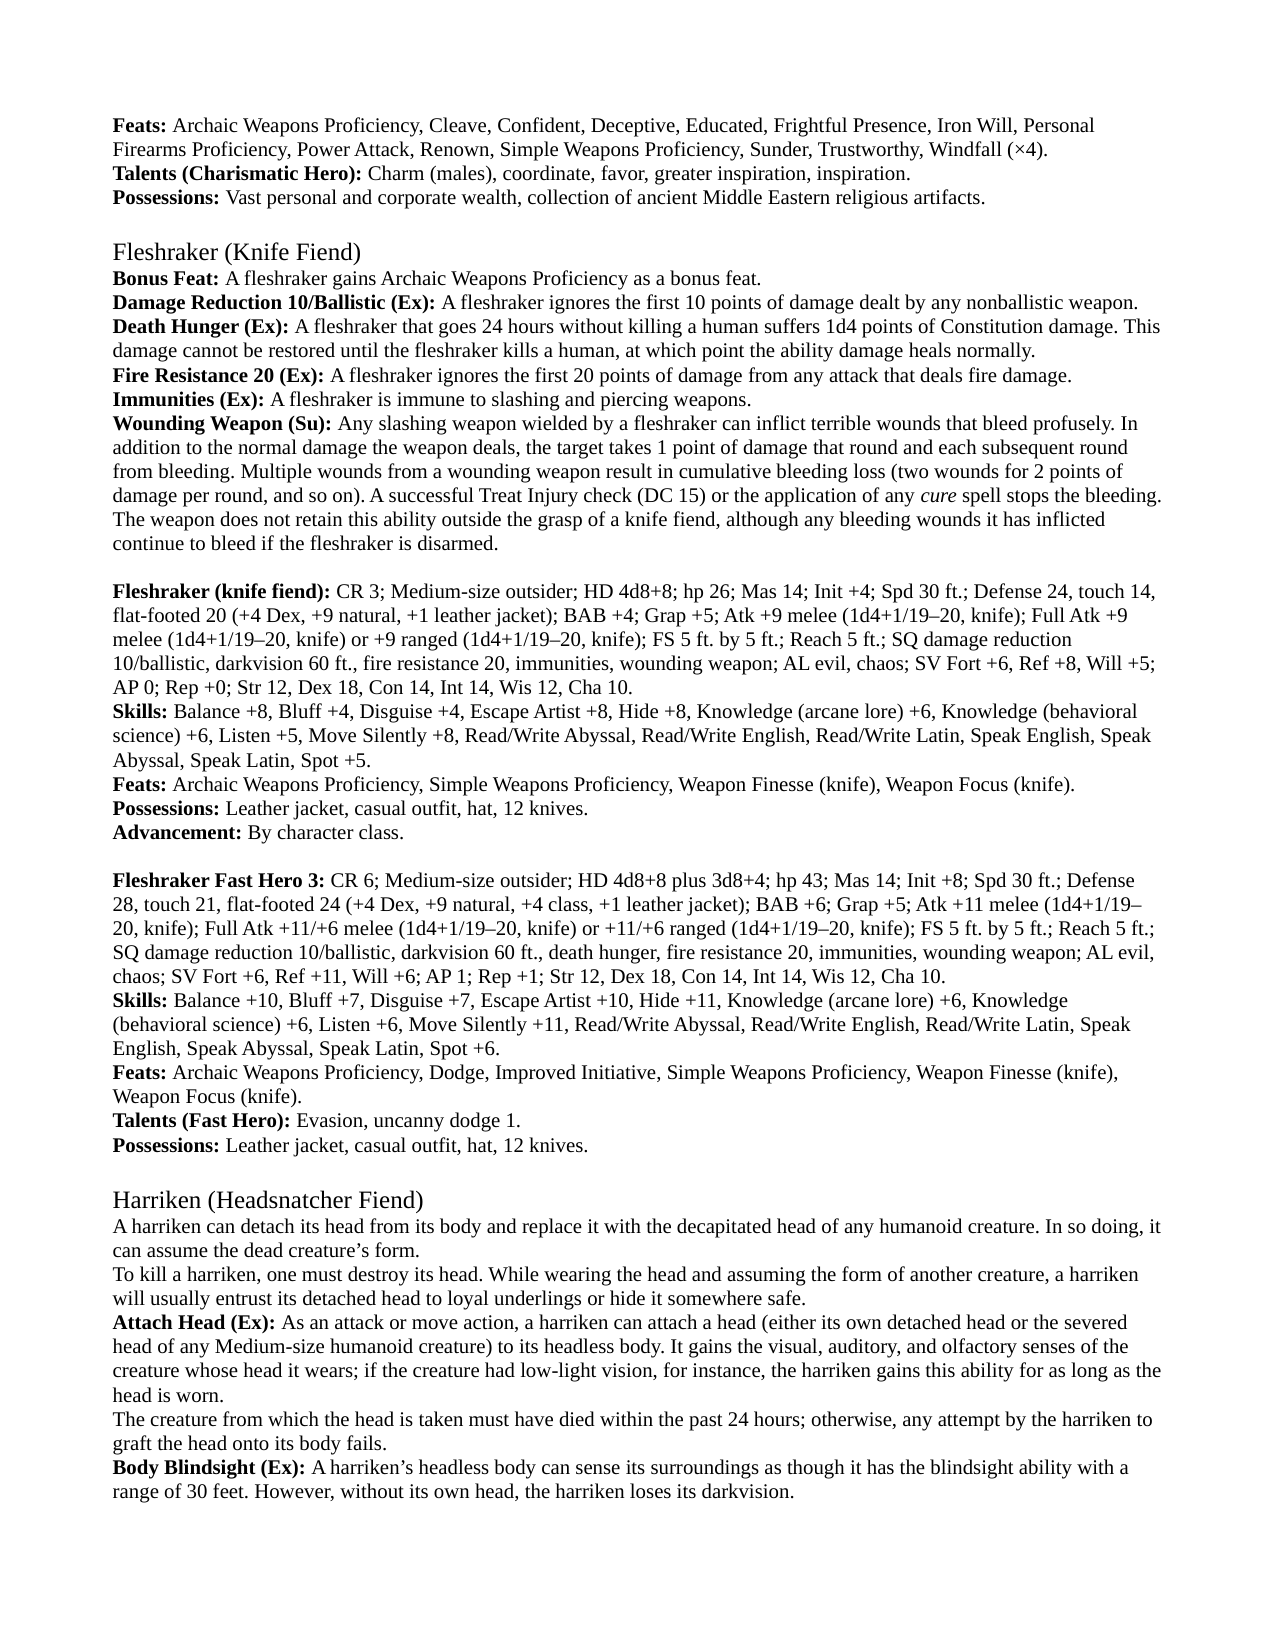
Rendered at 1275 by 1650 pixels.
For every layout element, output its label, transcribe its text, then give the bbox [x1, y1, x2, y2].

text A harriken can detach its head from its body and replace it with the decapitated head of any humanoid creature. In so doing, it can assume the dead creature’s form. [112, 1214, 1162, 1262]
text Fleshraker Fast Hero 3: CR 6; Medium-size outsider; HD 4d8+8 plus 3d8+4; hp 43; Mas 14; Init +8; Spd 30 ft.; Defense 28, touch 21, flat-footed 24 (+4 Dex, +9 natural, +4 class, +1 leather jacket); BAB +6; Grap +5; Atk +11 melee (1d4+1/19–20, knife); Full Atk +11/+6 melee (1d4+1/19–20, knife) or +11/+6 ranged (1d4+1/19–20, knife); FS 5 ft. by 5 ft.; Reach 5 ft.; SQ damage reduction 10/ballistic, darkvision 60 ft., death hunger, fire resistance 20, immunities, wounding weapon; AL evil, chaos; SV Fort +6, Ref +11, Will +6; AP 1; Rep +1; Str 12, Dex 18, Con 14, Int 14, Wis 12, Cha 10. [112, 868, 1162, 988]
text Body Blindsight (Ex): A harriken’s headless body can sense its surroundings as though it has the blindsight ability with a range of 30 feet. However, without its own head, the harriken loses its darkvision. [112, 1455, 1162, 1503]
text Bonus Feat: A fleshraker gains Archaic Weapons Proficiency as a bonus feat. [112, 266, 1162, 290]
text Skills: Balance +10, Bluff +7, Disguise +7, Escape Artist +10, Hide +11, Knowledge (arcane lore) +6, Knowledge (behavioral science) +6, Listen +6, Move Silently +11, Read/Write Abyssal, Read/Write English, Read/Write Latin, Speak English, Speak Abyssal, Speak Latin, Spot +6. [112, 988, 1162, 1060]
text Feats: Archaic Weapons Proficiency, Simple Weapons Proficiency, Weapon Finesse (knife), Weapon Focus (knife). [112, 772, 1162, 796]
text Feats: Archaic Weapons Proficiency, Cleave, Confident, Deceptive, Educated, Frightful Presence, Iron Will, Personal Firearms Proficiency, Power Attack, Renown, Simple Weapons Proficiency, Sunder, Trustworthy, Windfall (×4). [112, 112, 1162, 161]
text Skills: Balance +8, Bluff +4, Disguise +4, Escape Artist +8, Hide +8, Knowledge (arcane lore) +6, Knowledge (behavioral science) +6, Listen +5, Move Silently +8, Read/Write Abyssal, Read/Write English, Read/Write Latin, Speak English, Speak Abyssal, Speak Latin, Spot +5. [112, 699, 1162, 772]
text Fleshraker (knife fiend): CR 3; Medium-size outsider; HD 4d8+8; hp 26; Mas 14; Init +4; Spd 30 ft.; Defense 24, touch 14, flat-footed 20 (+4 Dex, +9 natural, +1 leather jacket); BAB +4; Grap +5; Atk +9 melee (1d4+1/19–20, knife); Full Atk +9 melee (1d4+1/19–20, knife) or +9 ranged (1d4+1/19–20, knife); FS 5 ft. by 5 ft.; Reach 5 ft.; SQ damage reduction 10/ballistic, darkvision 60 ft., fire resistance 20, immunities, wounding weapon; AL evil, chaos; SV Fort +6, Ref +8, Will +5; AP 0; Rep +0; Str 12, Dex 18, Con 14, Int 14, Wis 12, Cha 10. [112, 579, 1162, 699]
text Fire Resistance 20 (Ex): A fleshraker ignores the first 20 points of damage from any attack that deals fire damage. [112, 362, 1162, 387]
text Death Hunger (Ex): A fleshraker that goes 24 hours without killing a human suffers 1d4 points of Constitution damage. This damage cannot be restored until the fleshraker kills a human, at which point the ability damage heals normally. [112, 314, 1162, 362]
text Possessions: Leather jacket, casual outfit, hat, 12 knives. [112, 796, 1162, 820]
text Damage Reduction 10/Ballistic (Ex): A fleshraker ignores the first 10 points of damage dealt by any nonballistic weapon. [112, 290, 1162, 314]
text Advancement: By character class. [112, 820, 1162, 844]
text The creature from which the head is taken must have died within the past 24 hours; otherwise, any attempt by the harriken to graft the head onto its body fails. [112, 1407, 1162, 1455]
text Fleshraker (Knife Fiend) [112, 237, 1162, 266]
text Talents (Fast Hero): Evasion, uncanny dodge 1. [112, 1108, 1162, 1132]
text Harriken (Headsnatcher Fiend) [112, 1185, 1162, 1214]
text Immunities (Ex): A fleshraker is immune to slashing and piercing weapons. [112, 387, 1162, 411]
text Talents (Charismatic Hero): Charm (males), coordinate, favor, greater inspiration, inspiration. [112, 161, 1162, 185]
text Wounding Weapon (Su): Any slashing weapon wielded by a fleshraker can inflict terrible wounds that bleed profusely. In addition to the normal damage the weapon deals, the target takes 1 point of damage that round and each subsequent round from bleeding. Multiple wounds from a wounding weapon result in cumulative bleeding loss (two wounds for 2 points of damage per round, and so on). A successful Treat Injury check (DC 15) or the application of any cure spell stops the bleeding. The weapon does not retain this ability outside the grasp of a knife fiend, although any bleeding wounds it has inflicted continue to bleed if the fleshraker is disarmed. [112, 411, 1162, 555]
text Feats: Archaic Weapons Proficiency, Dodge, Improved Initiative, Simple Weapons Proficiency, Weapon Finesse (knife), Weapon Focus (knife). [112, 1060, 1162, 1108]
text Possessions: Leather jacket, casual outfit, hat, 12 knives. [112, 1132, 1162, 1157]
text To kill a harriken, one must destroy its head. While wearing the head and assuming the form of another creature, a harriken will usually entrust its detached head to loyal underlings or hide it somewhere safe. [112, 1262, 1162, 1310]
text Attach Head (Ex): As an attack or move action, a harriken can attach a head (either its own detached head or the severed head of any Medium-size humanoid creature) to its headless body. It gains the visual, auditory, and olfactory senses of the creature whose head it wears; if the creature had low-light vision, for instance, the harriken gains this ability for as long as the head is worn. [112, 1310, 1162, 1407]
text Possessions: Vast personal and corporate wealth, collection of ancient Middle Eastern religious artifacts. [112, 185, 1162, 209]
